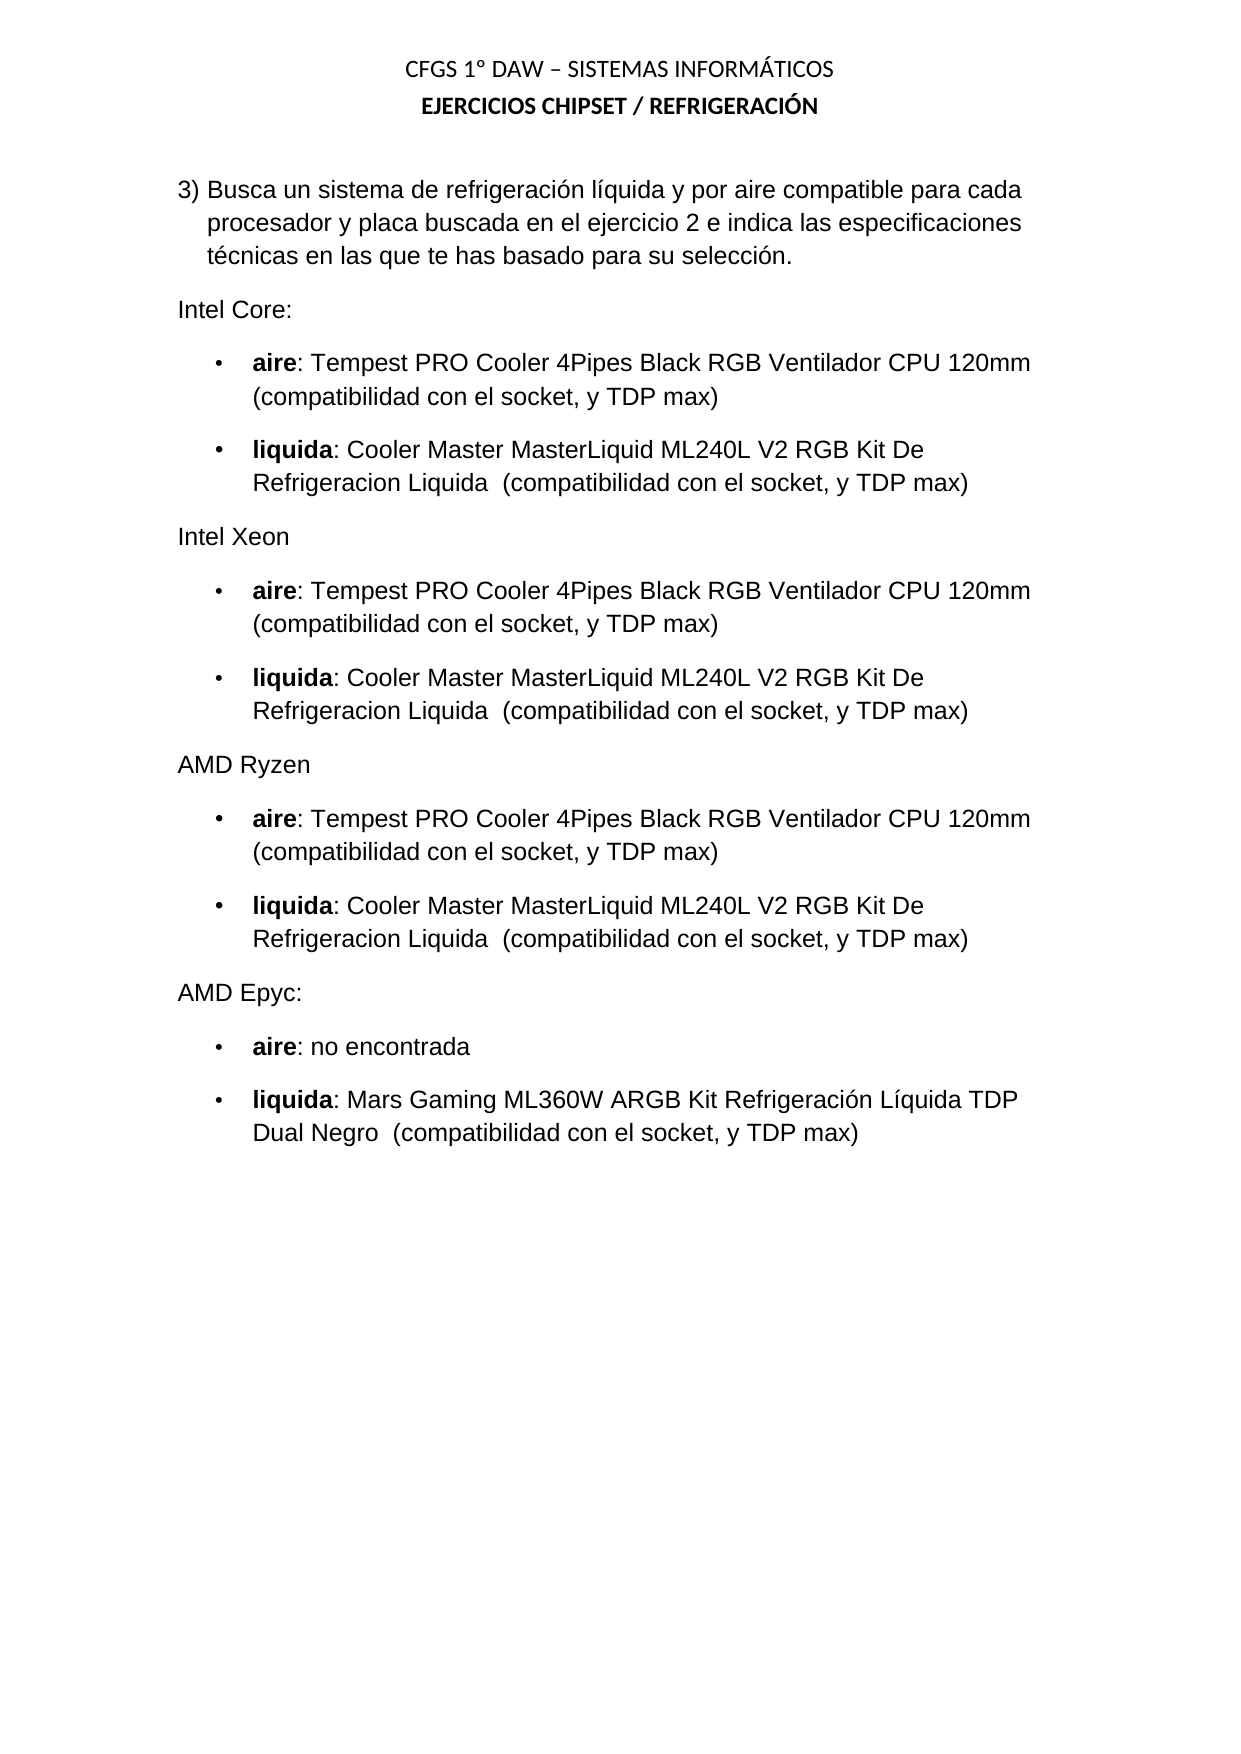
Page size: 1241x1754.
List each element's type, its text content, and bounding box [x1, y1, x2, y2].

list Intel Xeon [177, 522, 1063, 551]
list Busca un sistema de refrigeración líquida y por aire compatible para cada procesador y placa buscada en el ejercicio 2 e indica las especificaciones técnicas en las que te has basado para su selección. [177, 175, 1063, 269]
list liquida: Cooler Master MasterLiquid ML240L V2 RGB Kit De Refrigeracion Liquida (compatibilidad con el socket, y TDP max) [215, 891, 1063, 953]
list aire: no encontrada [215, 1032, 1063, 1060]
list aire: Tempest PRO Cooler 4Pipes Black RGB Ventilador CPU 120mm (compatibilidad con el socket, y TDP max) [215, 348, 1063, 410]
list AMD Ryzen [177, 750, 1063, 779]
list liquida: Cooler Master MasterLiquid ML240L V2 RGB Kit De Refrigeracion Liquida (compatibilidad con el socket, y TDP max) [215, 663, 1063, 725]
list aire: Tempest PRO Cooler 4Pipes Black RGB Ventilador CPU 120mm (compatibilidad con el socket, y TDP max) [215, 804, 1063, 866]
list Intel Core: [177, 294, 1063, 323]
subtitle liquida: Cooler Master MasterLiquid ML240L V2 RGB Kit De Refrigeracion Liquida (compatibilidad con el socket, y TDP max) [215, 435, 1063, 497]
list liquida: Mars Gaming ML360W ARGB Kit Refrigeración Líquida TDP Dual Negro (compatibilidad con el socket, y TDP max) [215, 1085, 1063, 1147]
list aire: Tempest PRO Cooler 4Pipes Black RGB Ventilador CPU 120mm (compatibilidad con el socket, y TDP max) [215, 576, 1063, 638]
list AMD Epyc: [177, 978, 1063, 1006]
